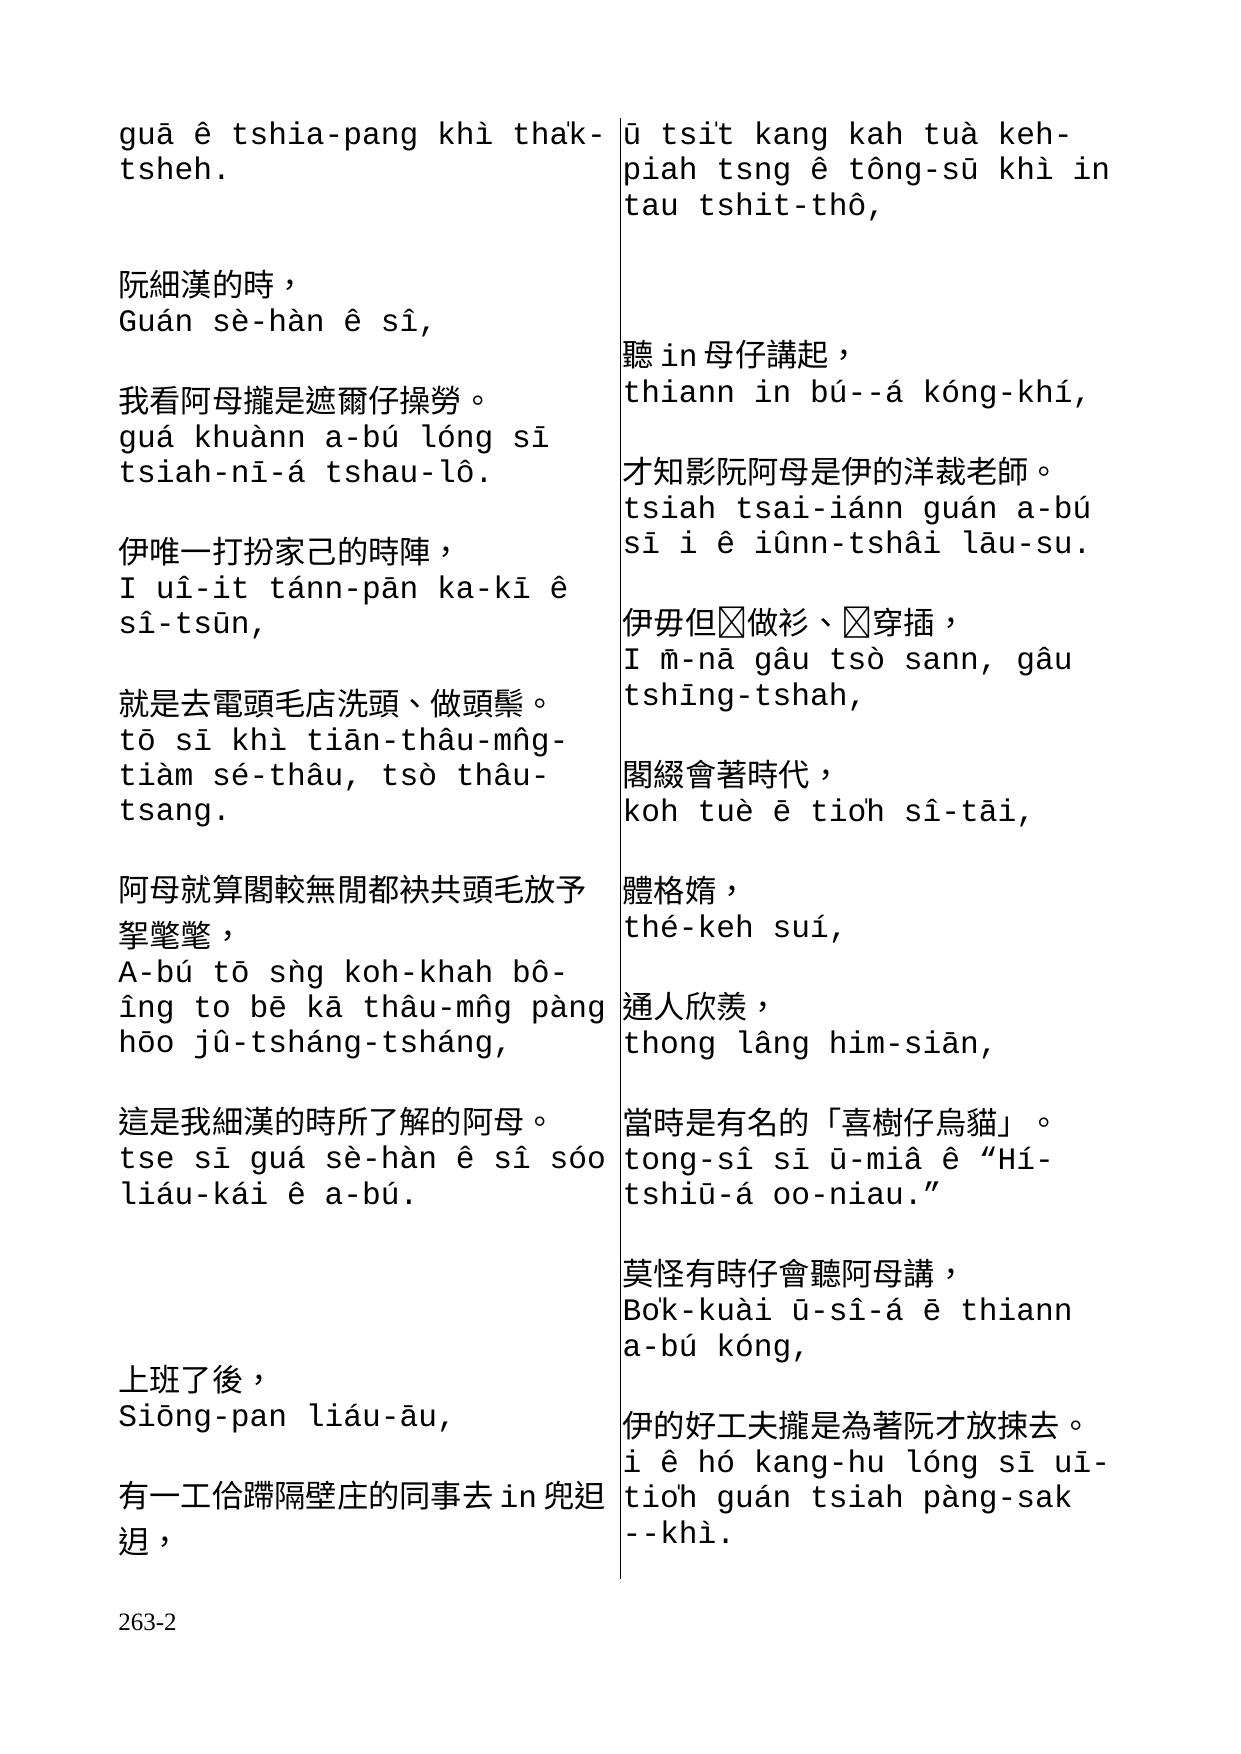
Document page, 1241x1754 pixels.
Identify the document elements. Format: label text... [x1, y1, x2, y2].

text 伊毋但𠢕做衫、𠢕穿插， [622, 598, 1122, 644]
text tse sī guá sè-hàn ê sî sóo liáu-kái ê a-bú. [118, 1143, 618, 1214]
text thiann in bú--á kóng-khí, [622, 376, 1122, 412]
text 阿母就算閣較無閒都袂共頭毛放予挐氅氅， [118, 866, 618, 956]
text 伊唯一打扮家己的時陣， [118, 527, 618, 572]
text tong-sî sī ū-miâ ê “Hí-tshiū-á oo-niau.” [622, 1143, 1122, 1214]
text Siōng-pan liáu-āu, [118, 1401, 618, 1436]
text 阮細漢的時， [118, 260, 618, 305]
text 通人欣羨， [622, 982, 1122, 1027]
text 莫怪有時仔會聽阿母講， [622, 1249, 1122, 1295]
text 就是去電頭毛店洗頭、做頭鬃。 [118, 679, 618, 724]
text thé-keh suí, [622, 911, 1122, 947]
text 伊的好工夫攏是為著阮才放捒去。 [622, 1401, 1122, 1446]
text tsiah tsai-iánn guán a-bú sī i ê iûnn-tshâi lāu-su. [622, 492, 1122, 563]
text guā ê tshia-pang khì tha̍k-tsheh. [118, 118, 618, 189]
text 上班了後， [118, 1355, 618, 1401]
text 才知影阮阿母是伊的洋裁老師。 [622, 447, 1122, 492]
text 體格媠， [622, 866, 1122, 911]
text guá khuànn a-bú lóng sī tsiah-nī-á tshau-lô. [118, 421, 618, 492]
text ū tsi̍t kang kah tuà keh-piah tsng ê tông-sū khì in tau tshit-thô, [622, 118, 1122, 224]
text A-bú tō sǹg koh-khah bô-îng to bē kā thâu-mn̂g pàng hōo jû-tsháng-tsháng, [118, 956, 618, 1062]
text 當時是有名的「喜樹仔烏貓」。 [622, 1098, 1122, 1143]
text 這是我細漢的時所了解的阿母。 [118, 1098, 618, 1143]
text 閣綴會著時代， [622, 750, 1122, 795]
text 我看阿母攏是遮爾仔操勞。 [118, 376, 618, 421]
text 聽in母仔講起， [622, 331, 1122, 376]
text I m̄-nā gâu tsò sann, gâu tshīng-tshah, [622, 644, 1122, 714]
text koh tuè ē tio̍h sî-tāi, [622, 795, 1122, 831]
text Guán sè-hàn ê sî, [118, 305, 618, 340]
text thong lâng him-siān, [622, 1027, 1122, 1063]
text 有一工佮蹛隔壁庄的同事去in兜𨑨迌， [118, 1471, 618, 1562]
text I uî-it tánn-pān ka-kī ê sî-tsūn, [118, 572, 618, 643]
text Bo̍k-kuài ū-sî-á ē thiann a-bú kóng, [622, 1295, 1122, 1366]
text tō sī khì tiān-thâu-mn̂g-tiàm sé-thâu, tsò thâu-tsang. [118, 724, 618, 830]
text i ê hó kang-hu lóng sī uī-tio̍h guán tsiah pàng-sak --khì. [622, 1446, 1122, 1552]
